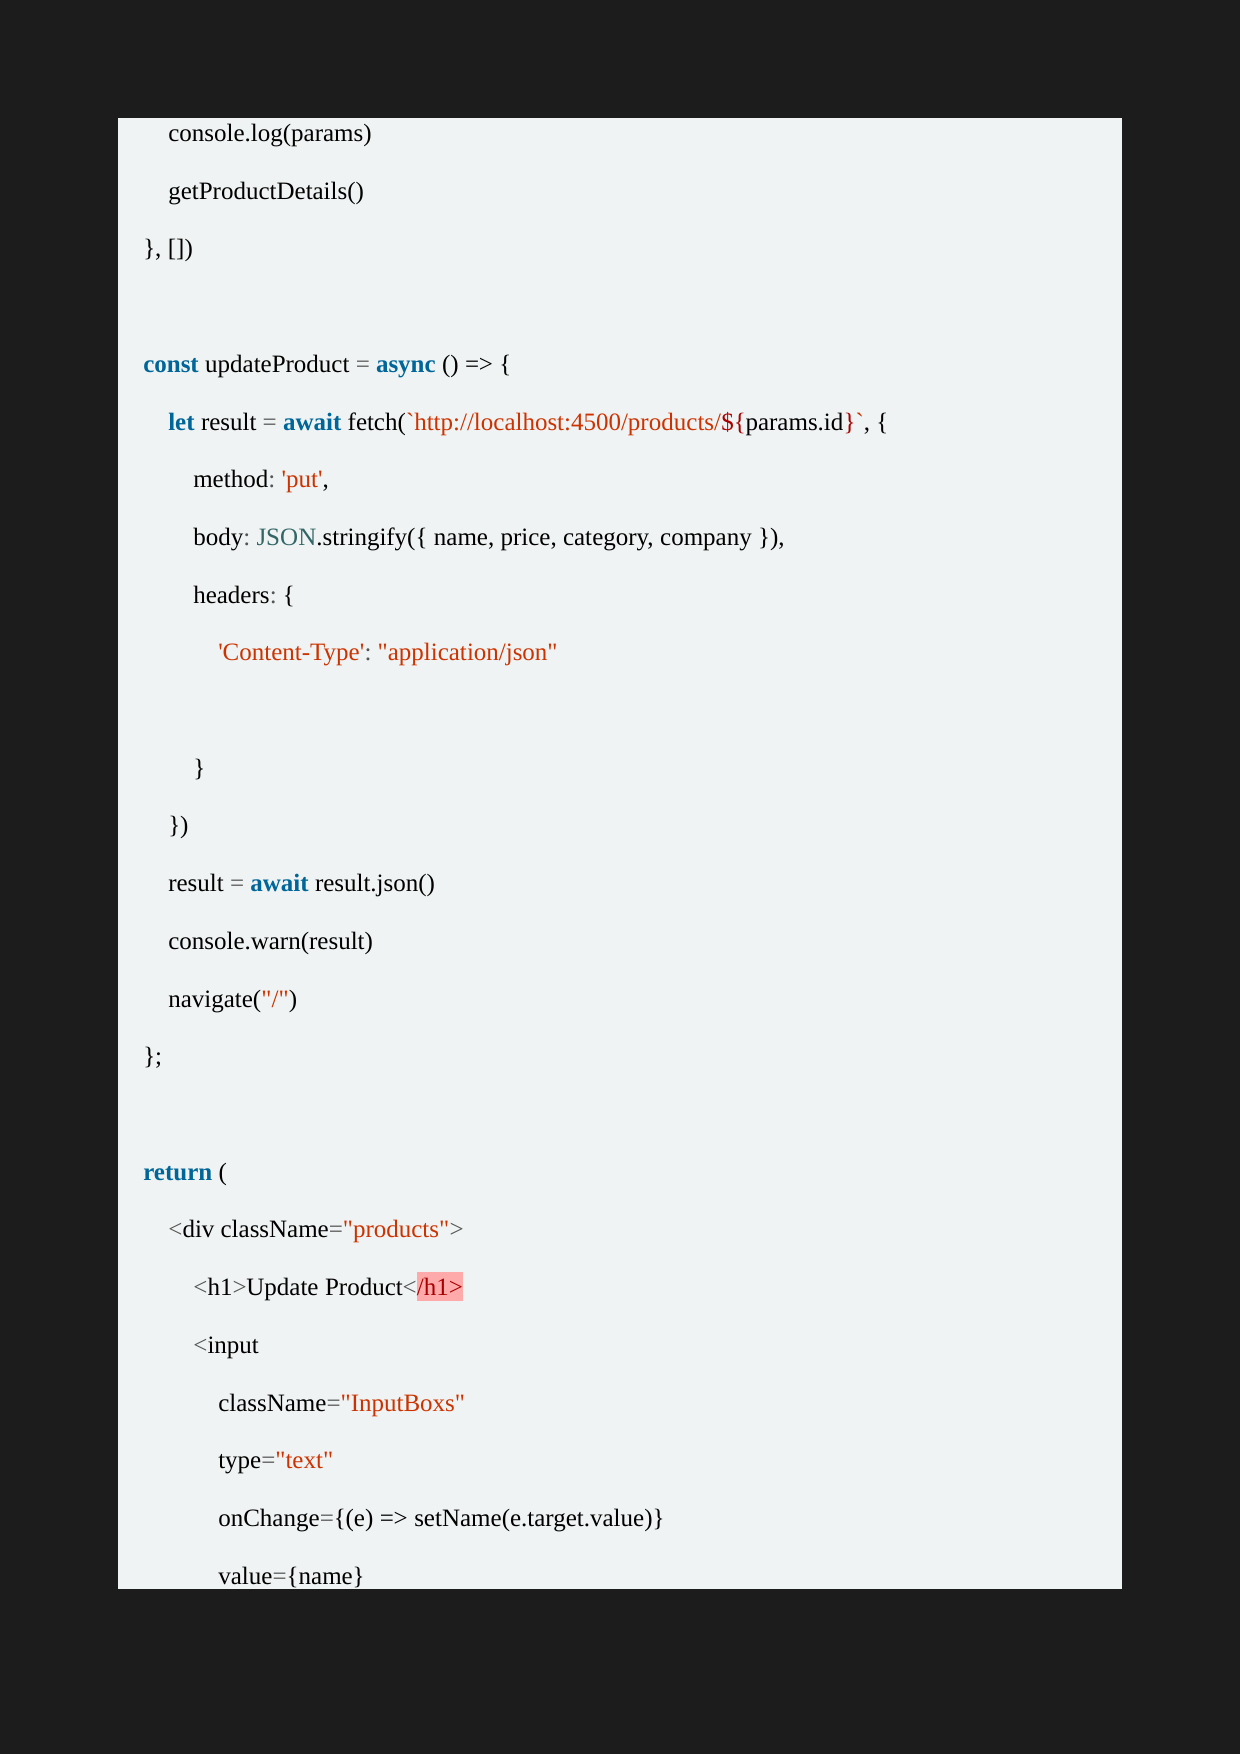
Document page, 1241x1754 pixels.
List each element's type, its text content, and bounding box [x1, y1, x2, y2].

text }) [118, 811, 1122, 839]
text console.log(params) [118, 118, 1122, 147]
text className="InputBoxs" [118, 1388, 1122, 1416]
text }, []) [118, 233, 1122, 262]
text method: 'put', [118, 464, 1122, 493]
text } [118, 753, 1122, 782]
text console.warn(result) [118, 926, 1122, 955]
text navigate("/") [118, 984, 1122, 1012]
text result = await result.json() [118, 868, 1122, 897]
text type="text" [118, 1445, 1122, 1474]
text headers: { [118, 580, 1122, 608]
text getProductDetails() [118, 176, 1122, 204]
text let result = await fetch(`http://localhost:4500/products/${params.id}`, { [118, 407, 1122, 435]
text <h1>Update Product</h1> [118, 1272, 1122, 1301]
text onChange={(e) => setName(e.target.value)} [118, 1503, 1122, 1532]
text return ( [118, 1157, 1122, 1186]
text body: JSON.stringify({ name, price, category, company }), [118, 522, 1122, 551]
text 'Content-Type': "application/json" [118, 637, 1122, 666]
text <input [118, 1330, 1122, 1359]
text const updateProduct = async () => { [118, 349, 1122, 378]
text }; [118, 1041, 1122, 1070]
text value={name} [118, 1561, 1122, 1589]
text <div className="products"> [118, 1214, 1122, 1243]
